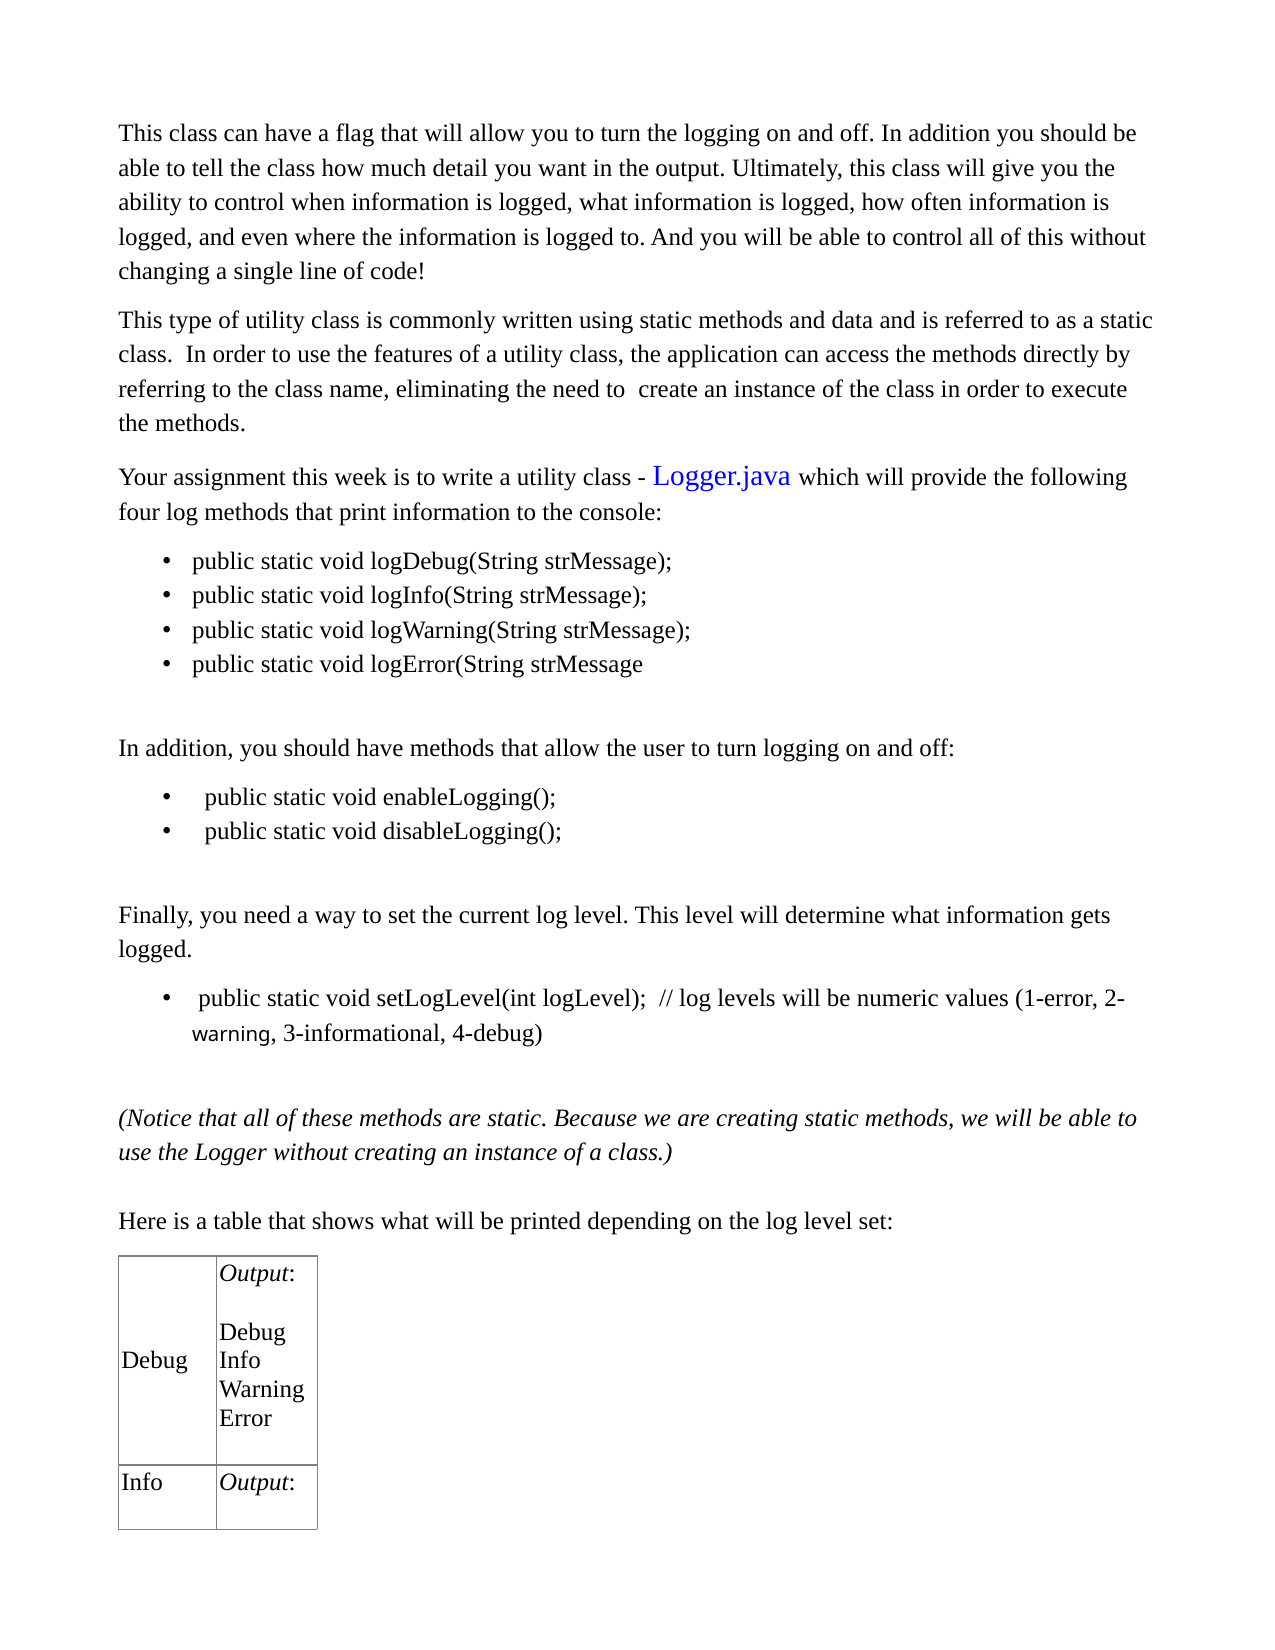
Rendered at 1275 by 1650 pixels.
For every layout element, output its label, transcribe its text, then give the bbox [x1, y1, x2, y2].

list public static void disableLogging(); [162, 816, 1157, 845]
list public static void setLogLevel(int logLevel); // log levels will be numeric values (1-error, 2- warning, 3-informational, 4-debug) [162, 983, 1157, 1048]
text This type of utility class is commonly written using static methods and data and is referred to as a static class. In order to use the features of a utility class, the application can access the methods directly by referring to the class name, eliminating the need to create an instance of the class in order to execute the methods. [118, 305, 1157, 437]
text Your assignment this week is to write a utility class - Logger.java which will provide the following four log methods that print information to the console: [118, 458, 1157, 526]
table_cell Info [119, 1466, 216, 1529]
text This class can have a flag that will allow you to turn the logging on and off. In addition you should be able to tell the class how much detail you want in the output. Ultimately, this class will give you the ability to control when information is logged, what information is logged, how often information is logged, and even where the information is logged to. And you will be able to control all of this without changing a single line of code! [118, 118, 1157, 285]
table_cell Output: [217, 1466, 317, 1529]
list public static void logError(String strMessage [162, 649, 1157, 678]
table_header Output: Debug Info Warning Error [217, 1257, 317, 1464]
list public static void logWarning(String strMessage); [162, 615, 1157, 644]
text In addition, you should have methods that allow the user to turn logging on and off: [118, 698, 1157, 762]
list public static void enableLogging(); [162, 782, 1157, 811]
table_header Debug [119, 1257, 216, 1464]
list public static void logDebug(String strMessage); [162, 546, 1157, 575]
list public static void logInfo(String strMessage); [162, 580, 1157, 609]
text (Notice that all of these methods are static. Because we are creating static methods, we will be able to use the Logger without creating an instance of a class.) Here is a table that shows what will be printed depending on the log level set: [118, 1068, 1157, 1235]
text Finally, you need a way to set the current log level. This level will determine what information gets logged. [118, 866, 1157, 963]
